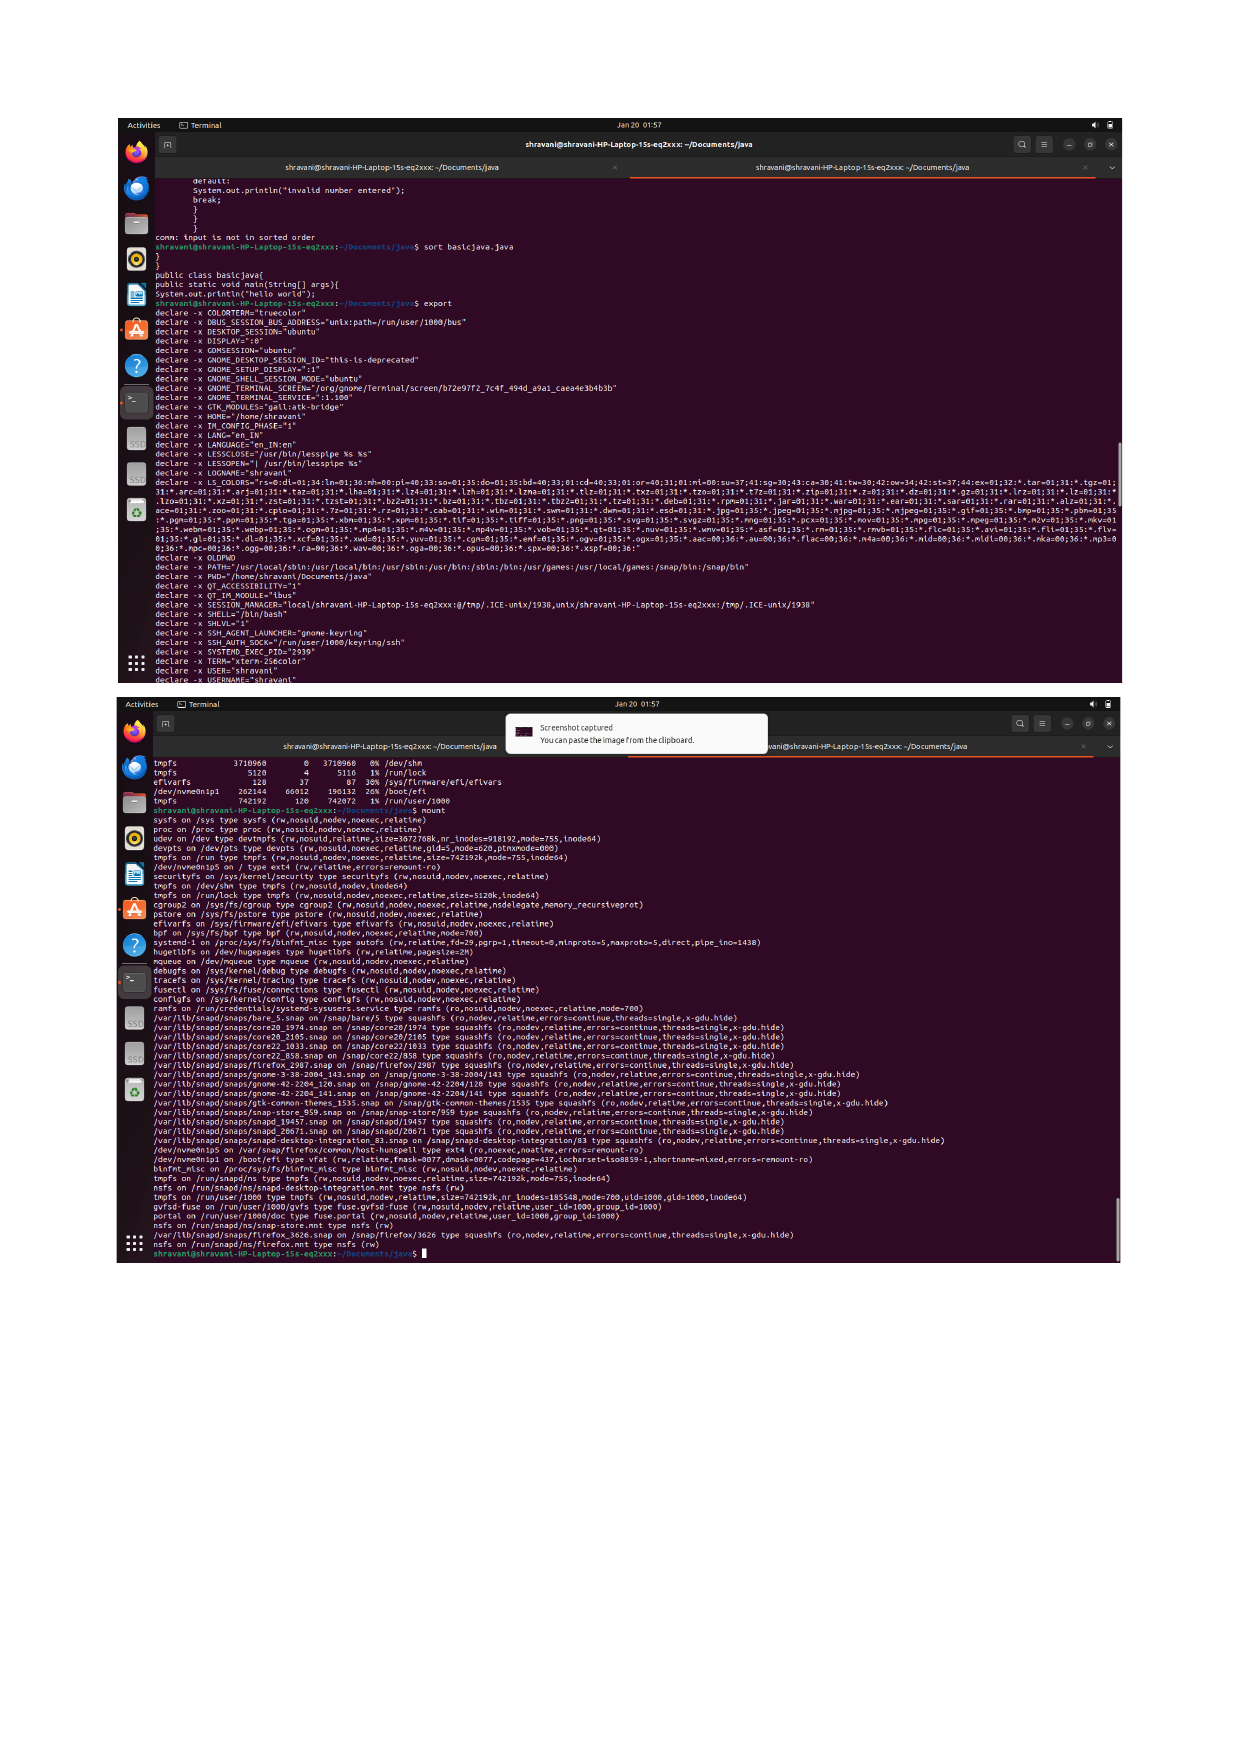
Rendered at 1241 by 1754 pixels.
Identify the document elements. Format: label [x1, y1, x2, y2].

picture [118, 118, 1123, 683]
picture [116, 697, 1121, 1263]
